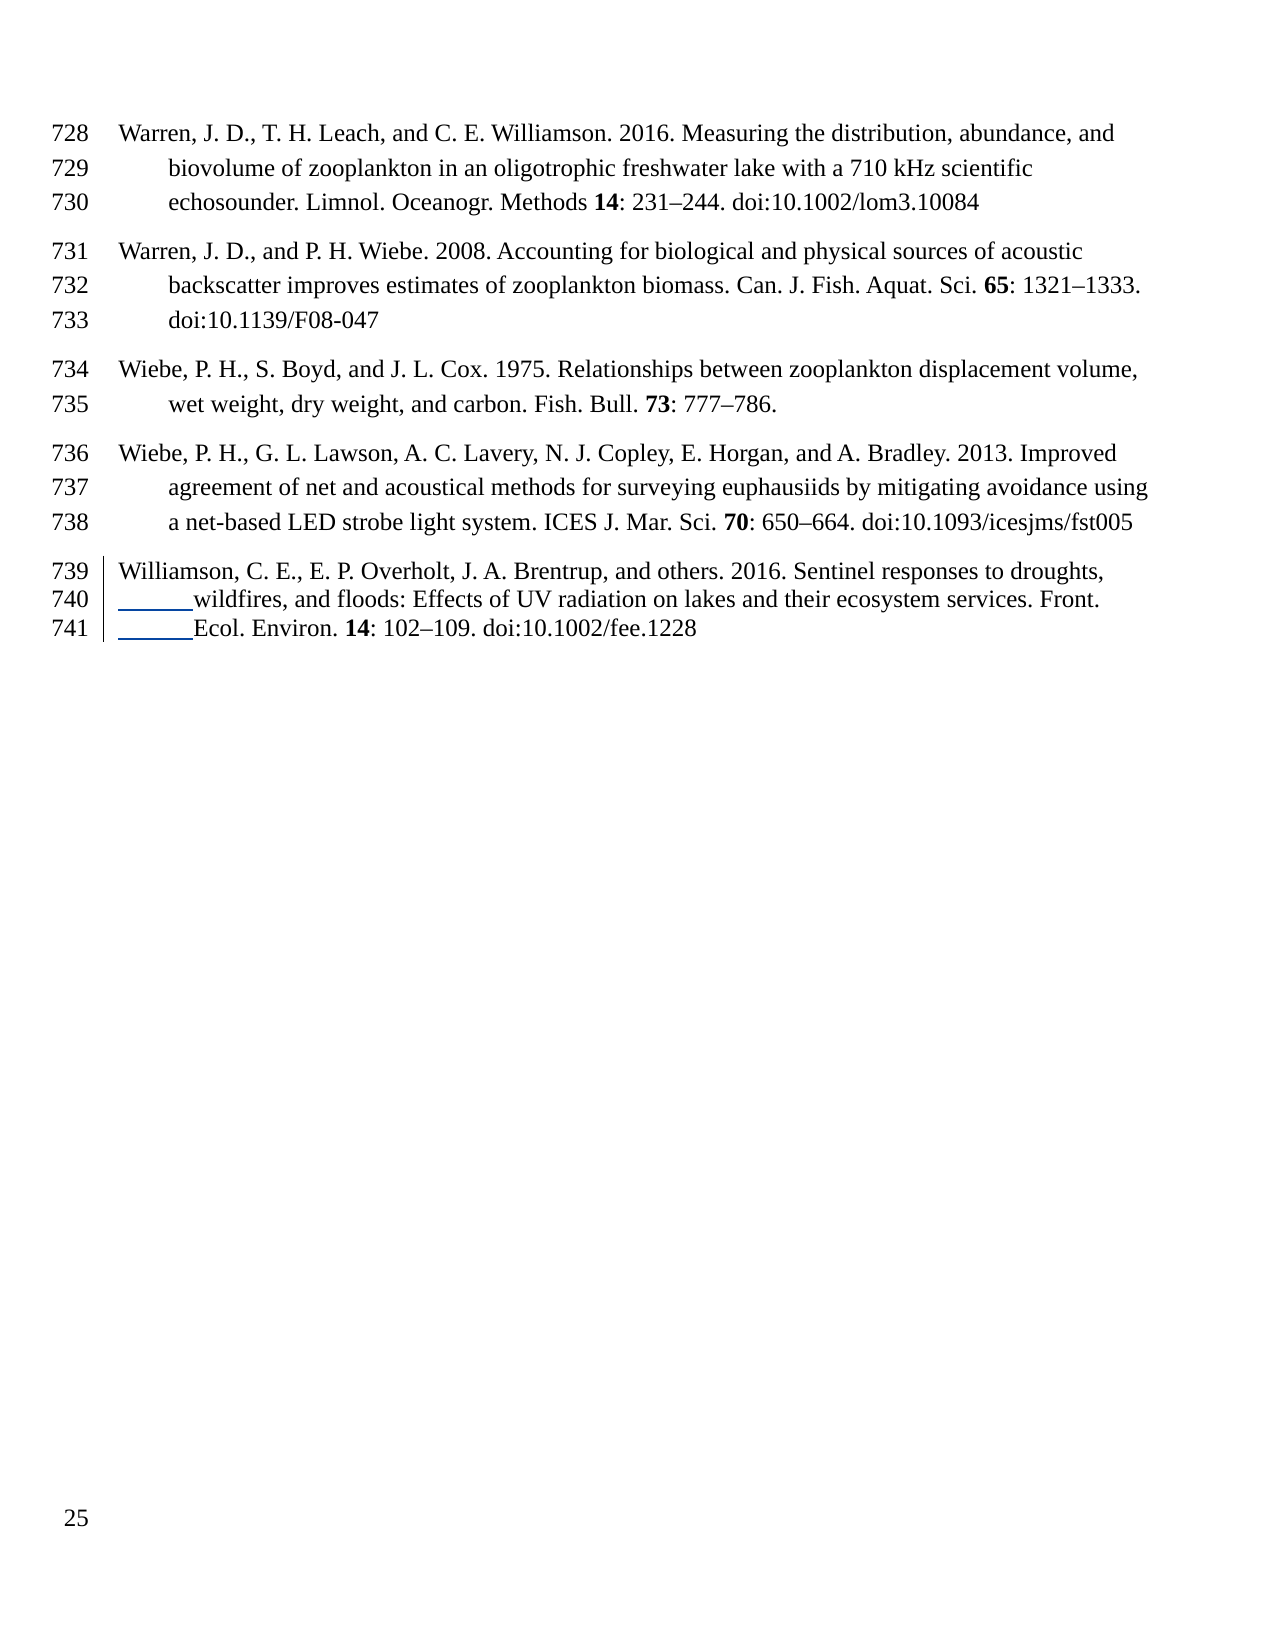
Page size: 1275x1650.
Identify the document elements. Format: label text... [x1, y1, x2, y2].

text Williamson, C. E., E. P. Overholt, J. A. Brentrup, and others. 2016. Sentinel responses to droughts, wildfires, and floods: Effects of UV radiation on lakes and their ecosystem services. Front. Ecol. Environ. 14: 102–109. doi:10.1002/fee.1228 [118, 556, 1157, 642]
text Warren, J. D., T. H. Leach, and C. E. Williamson. 2016. Measuring the distribution, abundance, and biovolume of zooplankton in an oligotrophic freshwater lake with a 710 kHz scientific echosounder. Limnol. Oceanogr. Methods 14: 231–244. doi:10.1002/lom3.10084 [118, 118, 1157, 216]
text Wiebe, P. H., G. L. Lawson, A. C. Lavery, N. J. Copley, E. Horgan, and A. Bradley. 2013. Improved agreement of net and acoustical methods for surveying euphausiids by mitigating avoidance using a net-based LED strobe light system. ICES J. Mar. Sci. 70: 650–664. doi:10.1093/icesjms/fst005 [118, 438, 1157, 535]
text Wiebe, P. H., S. Boyd, and J. L. Cox. 1975. Relationships between zooplankton displacement volume, wet weight, dry weight, and carbon. Fish. Bull. 73: 777–786. [118, 354, 1157, 417]
text Warren, J. D., and P. H. Wiebe. 2008. Accounting for biological and physical sources of acoustic backscatter improves estimates of zooplankton biomass. Can. J. Fish. Aquat. Sci. 65: 1321–1333. doi:10.1139/F08-047 [118, 236, 1157, 334]
